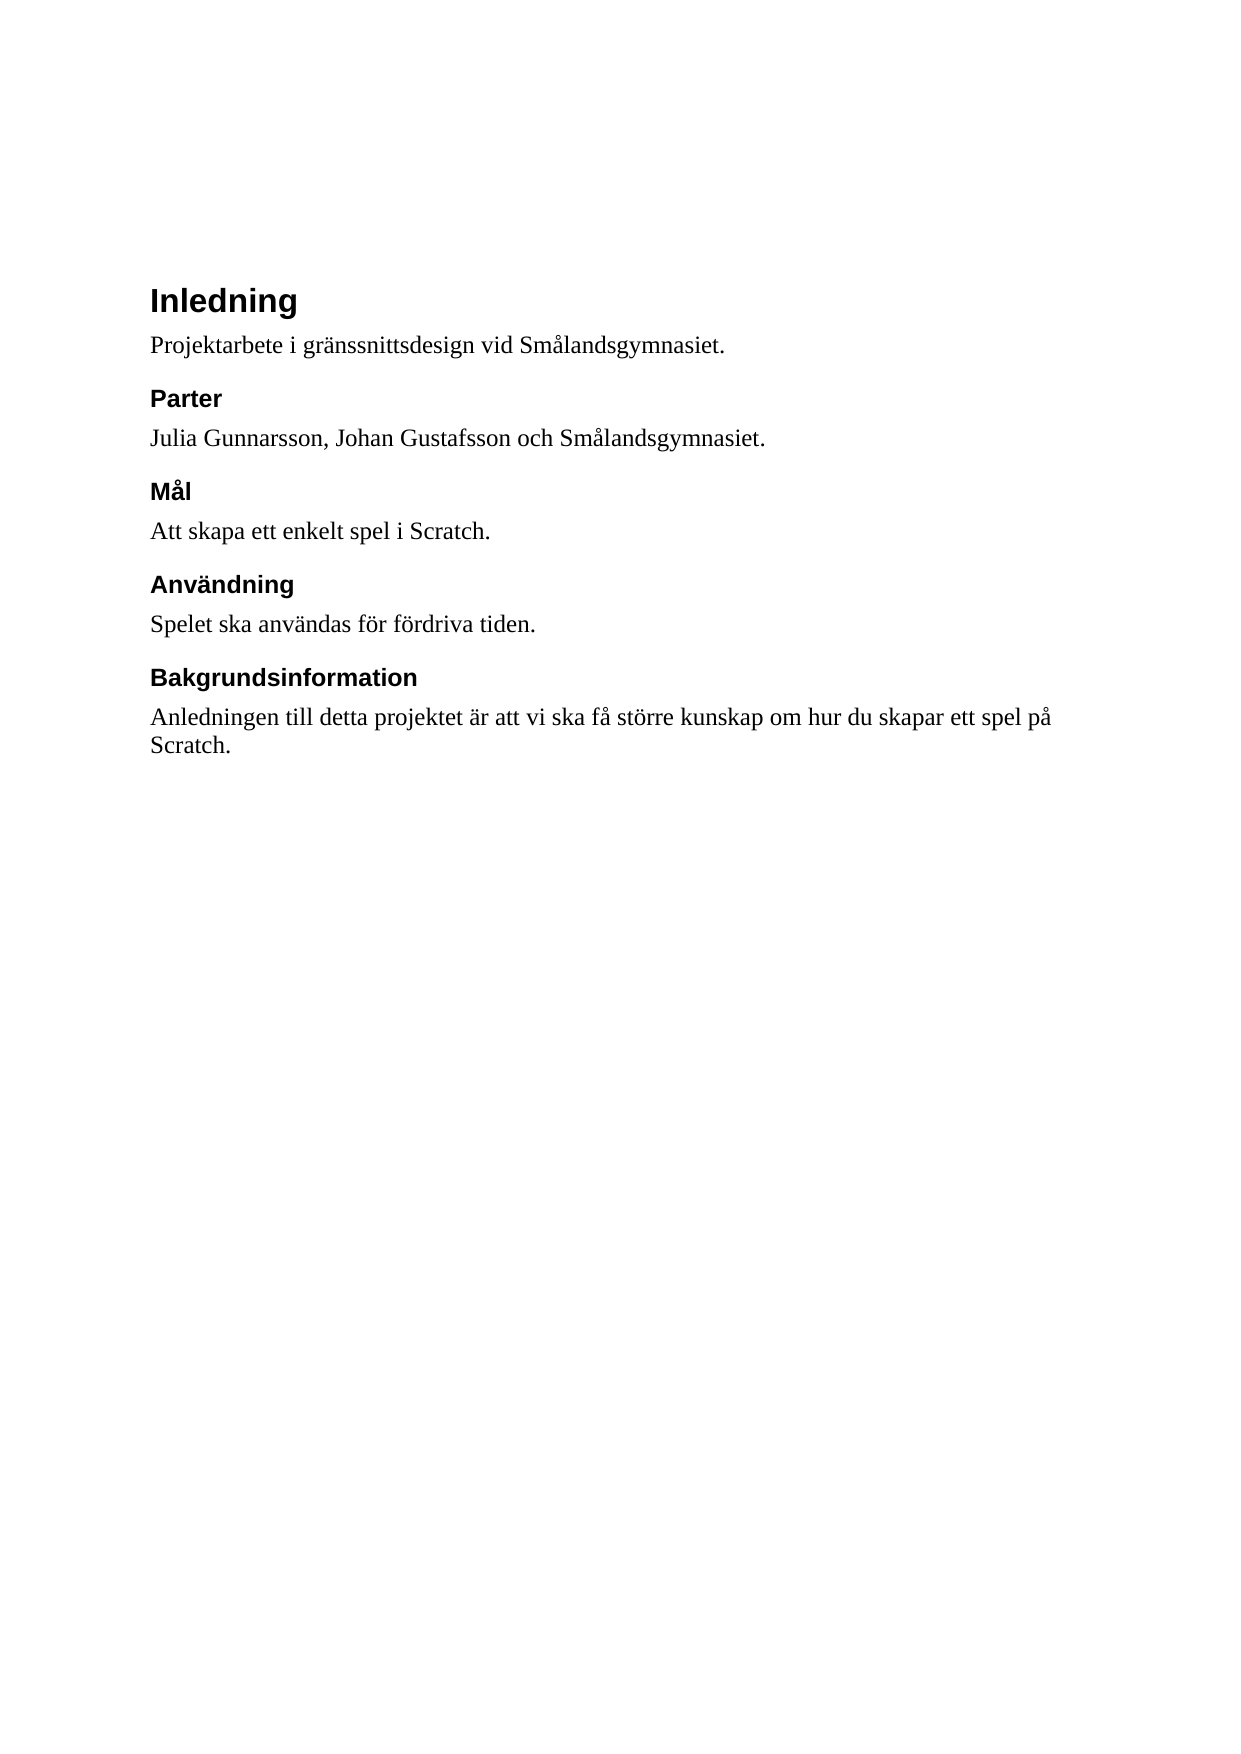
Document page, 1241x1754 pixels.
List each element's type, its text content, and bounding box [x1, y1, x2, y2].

subtitle Mål [150, 477, 1090, 506]
subtitle Inledning [150, 281, 1090, 320]
text Projektarbete i gränssnittsdesign vid Smålandsgymnasiet. [150, 330, 1090, 359]
text Anledningen till detta projektet är att vi ska få större kunskap om hur du skapar ett spel på Scratch. [150, 702, 1090, 759]
text Julia Gunnarsson, Johan Gustafsson och Smålandsgymnasiet. [150, 423, 1090, 452]
text Spelet ska användas för fördriva tiden. [150, 609, 1090, 638]
subtitle Bakgrundsinformation [150, 663, 1090, 691]
subtitle Användning [150, 570, 1090, 598]
text Att skapa ett enkelt spel i Scratch. [150, 516, 1090, 545]
subtitle Parter [150, 384, 1090, 413]
